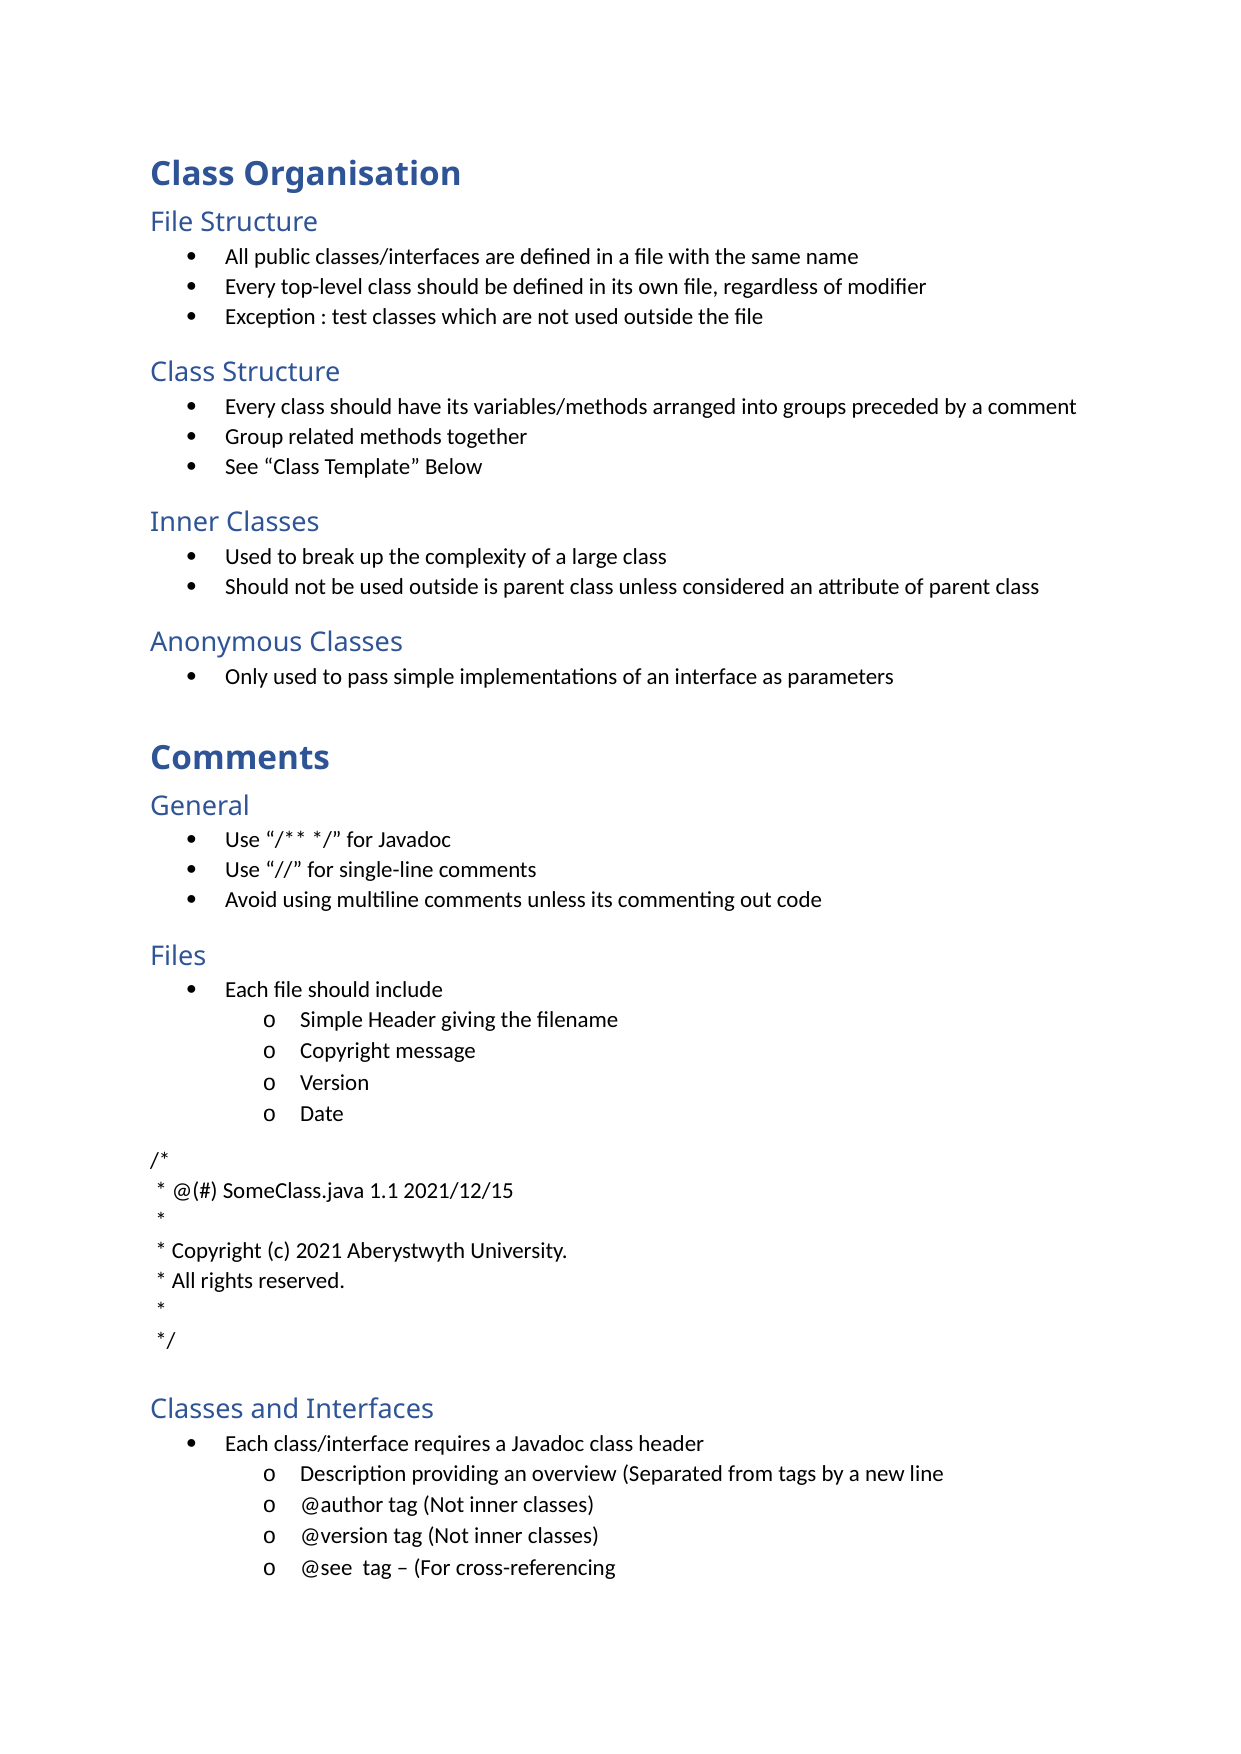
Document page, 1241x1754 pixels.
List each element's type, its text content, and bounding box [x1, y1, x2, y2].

text * [150, 1296, 1090, 1324]
subtitle Class Organisation [150, 150, 1090, 195]
list Use “/** */” for Javadoc [187, 826, 1090, 853]
subtitle Classes and Interfaces [150, 1390, 1090, 1427]
list Should not be used outside is parent class unless considered an attribute of parent class [187, 572, 1090, 600]
subtitle Comments [150, 733, 1090, 779]
list Copyright message [262, 1036, 1090, 1066]
subtitle Class Structure [150, 353, 1090, 389]
list Each file should include [187, 975, 1090, 1003]
subtitle General [150, 786, 1090, 823]
subtitle File Structure [150, 203, 1090, 239]
text */ [150, 1326, 1090, 1354]
list Date [262, 1099, 1090, 1128]
list Avoid using multiline comments unless its commenting out code [187, 885, 1090, 913]
text /* [150, 1147, 1090, 1174]
list Group related methods together [187, 422, 1090, 450]
list Description providing an overview (Separated from tags by a new line [262, 1459, 1090, 1488]
list Version [262, 1068, 1090, 1097]
list Only used to pass simple implementations of an interface as parameters [187, 662, 1090, 690]
subtitle Inner Classes [150, 502, 1090, 539]
list @see tag – (For cross-referencing [262, 1553, 1090, 1582]
list Use “//” for single-line comments [187, 855, 1090, 883]
list Used to break up the complexity of a large class [187, 542, 1090, 570]
list Exception : test classes which are not used outside the file [187, 302, 1090, 330]
list Every top-level class should be defined in its own file, regardless of modifier [187, 272, 1090, 300]
text * @(#) SomeClass.java 1.1 2021/12/15 [150, 1176, 1090, 1204]
list Every class should have its variables/methods arranged into groups preceded by a comment [187, 392, 1090, 420]
text * Copyright (c) 2021 Aberystwyth University. [150, 1236, 1090, 1264]
text * All rights reserved. [150, 1266, 1090, 1294]
list Each class/interface requires a Javadoc class header [187, 1429, 1090, 1457]
subtitle Anonymous Classes [150, 622, 1090, 659]
subtitle Files [150, 936, 1090, 973]
list See “Class Template” Below [187, 452, 1090, 480]
list All public classes/interfaces are defined in a file with the same name [187, 242, 1090, 270]
text * [150, 1206, 1090, 1234]
list @author tag (Not inner classes) [262, 1490, 1090, 1519]
list Simple Header giving the filename [262, 1005, 1090, 1034]
list @version tag (Not inner classes) [262, 1521, 1090, 1551]
